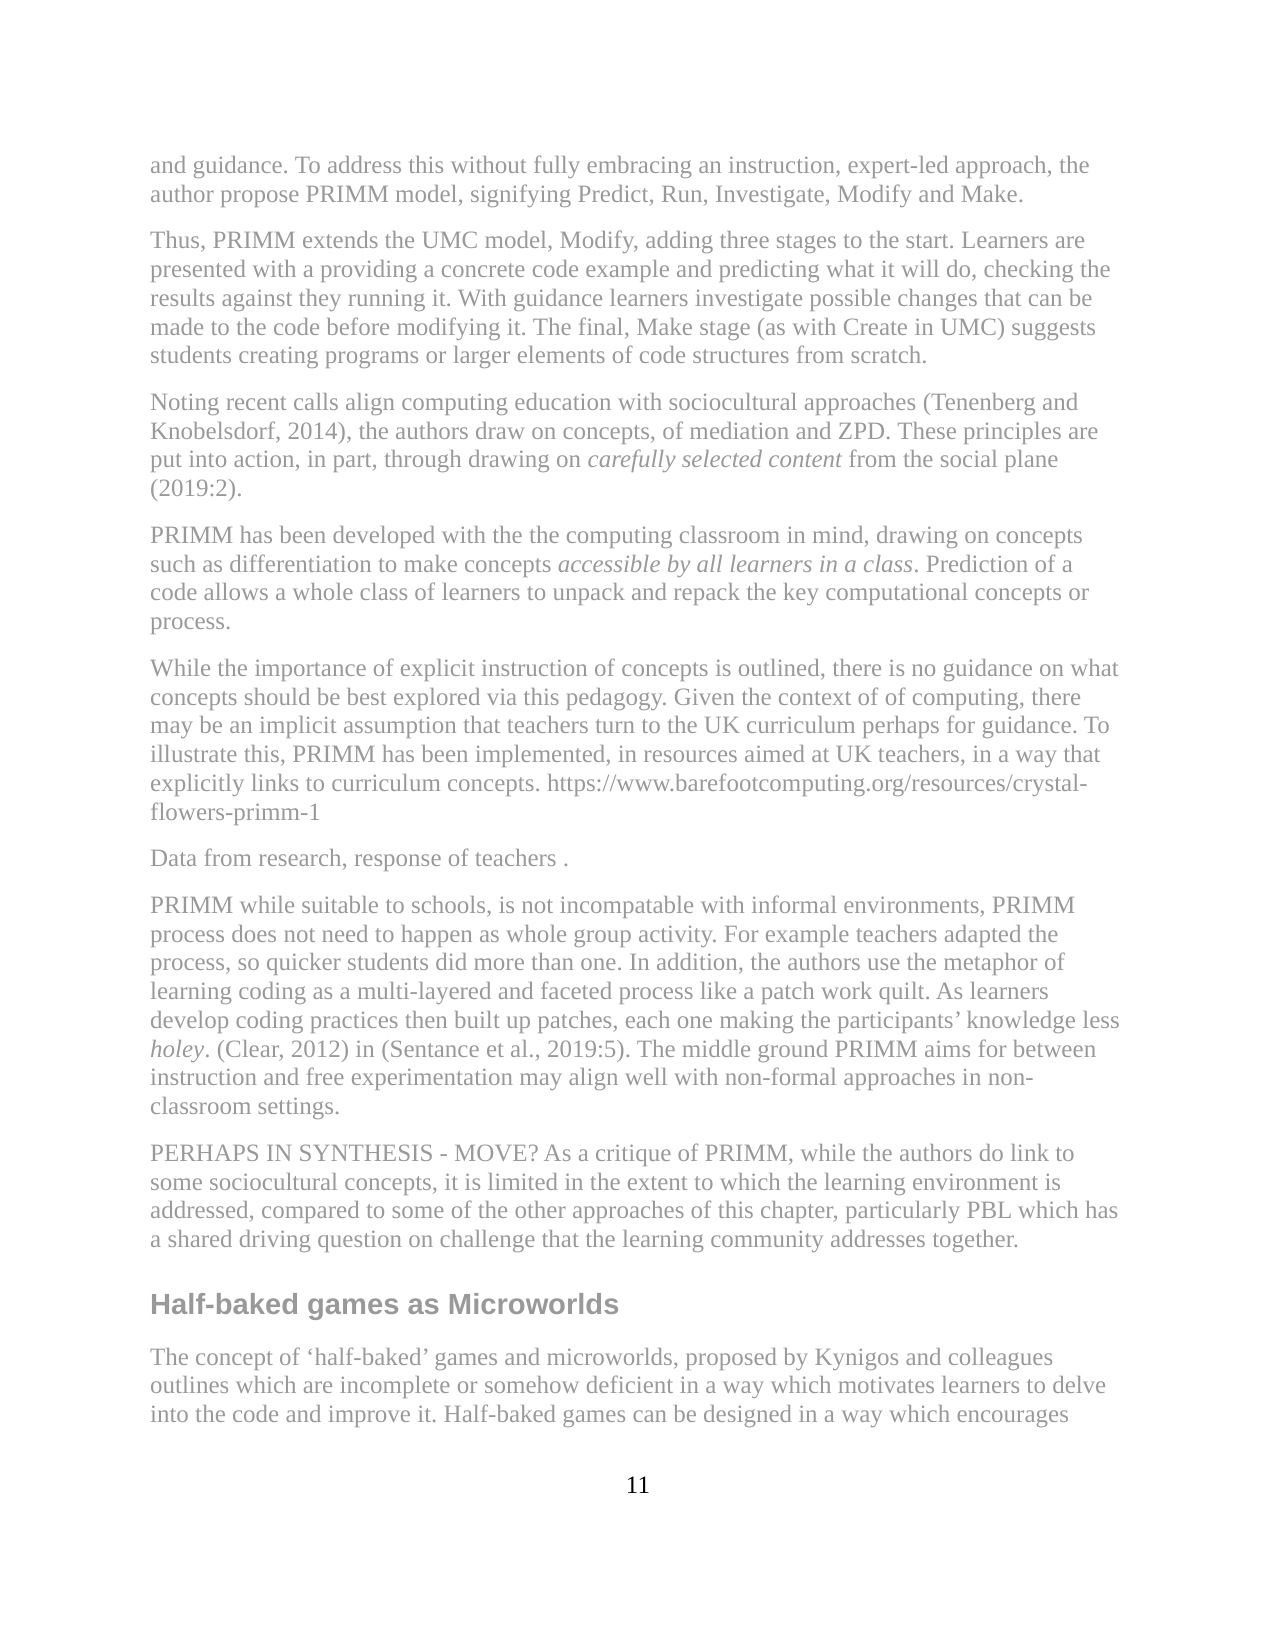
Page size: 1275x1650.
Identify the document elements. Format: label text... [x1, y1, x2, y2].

text Noting recent calls align computing education with sociocultural approaches (Tenenberg and Knobelsdorf, 2014), the authors draw on concepts, of mediation and ZPD. These principles are put into action, in part, through drawing on carefully selected content from the social plane (2019:2). [150, 387, 1125, 502]
subtitle Half-baked games as Microworlds [150, 1287, 1125, 1320]
text Data from research, response of teachers . [150, 843, 1125, 872]
text The concept of ‘half-baked’ games and microworlds, proposed by Kynigos and colleagues outlines which are incomplete or somehow deficient in a way which motivates learners to delve into the code and improve it. Half-baked games can be designed in a way which encourages [150, 1342, 1125, 1428]
text While the importance of explicit instruction of concepts is outlined, there is no guidance on what concepts should be best explored via this pedagogy. Given the context of of computing, there may be an implicit assumption that teachers turn to the UK curriculum perhaps for guidance. To illustrate this, PRIMM has been implemented, in resources aimed at UK teachers, in a way that explicitly links to curriculum concepts. https://www.barefootcomputing.org/resources/crystal-flowers-primm-1 [150, 653, 1125, 825]
text PRIMM while suitable to schools, is not incompatable with informal environments, PRIMM process does not need to happen as whole group activity. For example teachers adapted the process, so quicker students did more than one. In addition, the authors use the metaphor of learning coding as a multi-layered and faceted process like a patch work quilt. As learners develop coding practices then built up patches, each one making the participants’ knowledge less holey. (Clear, 2012) in (Sentance et al., 2019:5). The middle ground PRIMM aims for between instruction and free experimentation may align well with non-formal approaches in non-classroom settings. [150, 890, 1125, 1120]
text PRIMM has been developed with the the computing classroom in mind, drawing on concepts such as differentiation to make concepts accessible by all learners in a class. Prediction of a code allows a whole class of learners to unpack and repack the key computational concepts or process. [150, 520, 1125, 635]
text PERHAPS IN SYNTHESIS - MOVE? As a critique of PRIMM, while the authors do link to some sociocultural concepts, it is limited in the extent to which the learning environment is addressed, compared to some of the other approaches of this chapter, particularly PBL which has a shared driving question on challenge that the learning community addresses together. [150, 1138, 1125, 1253]
text and guidance. To address this without fully embracing an instruction, expert-led approach, the author propose PRIMM model, signifying Predict, Run, Investigate, Modify and Make. [150, 150, 1125, 207]
text Thus, PRIMM extends the UMC model, Modify, adding three stages to the start. Learners are presented with a providing a concrete code example and predicting what it will do, checking the results against they running it. With guidance learners investigate possible changes that can be made to the code before modifying it. The final, Make stage (as with Create in UMC) suggests students creating programs or larger elements of code structures from scratch. [150, 225, 1125, 369]
